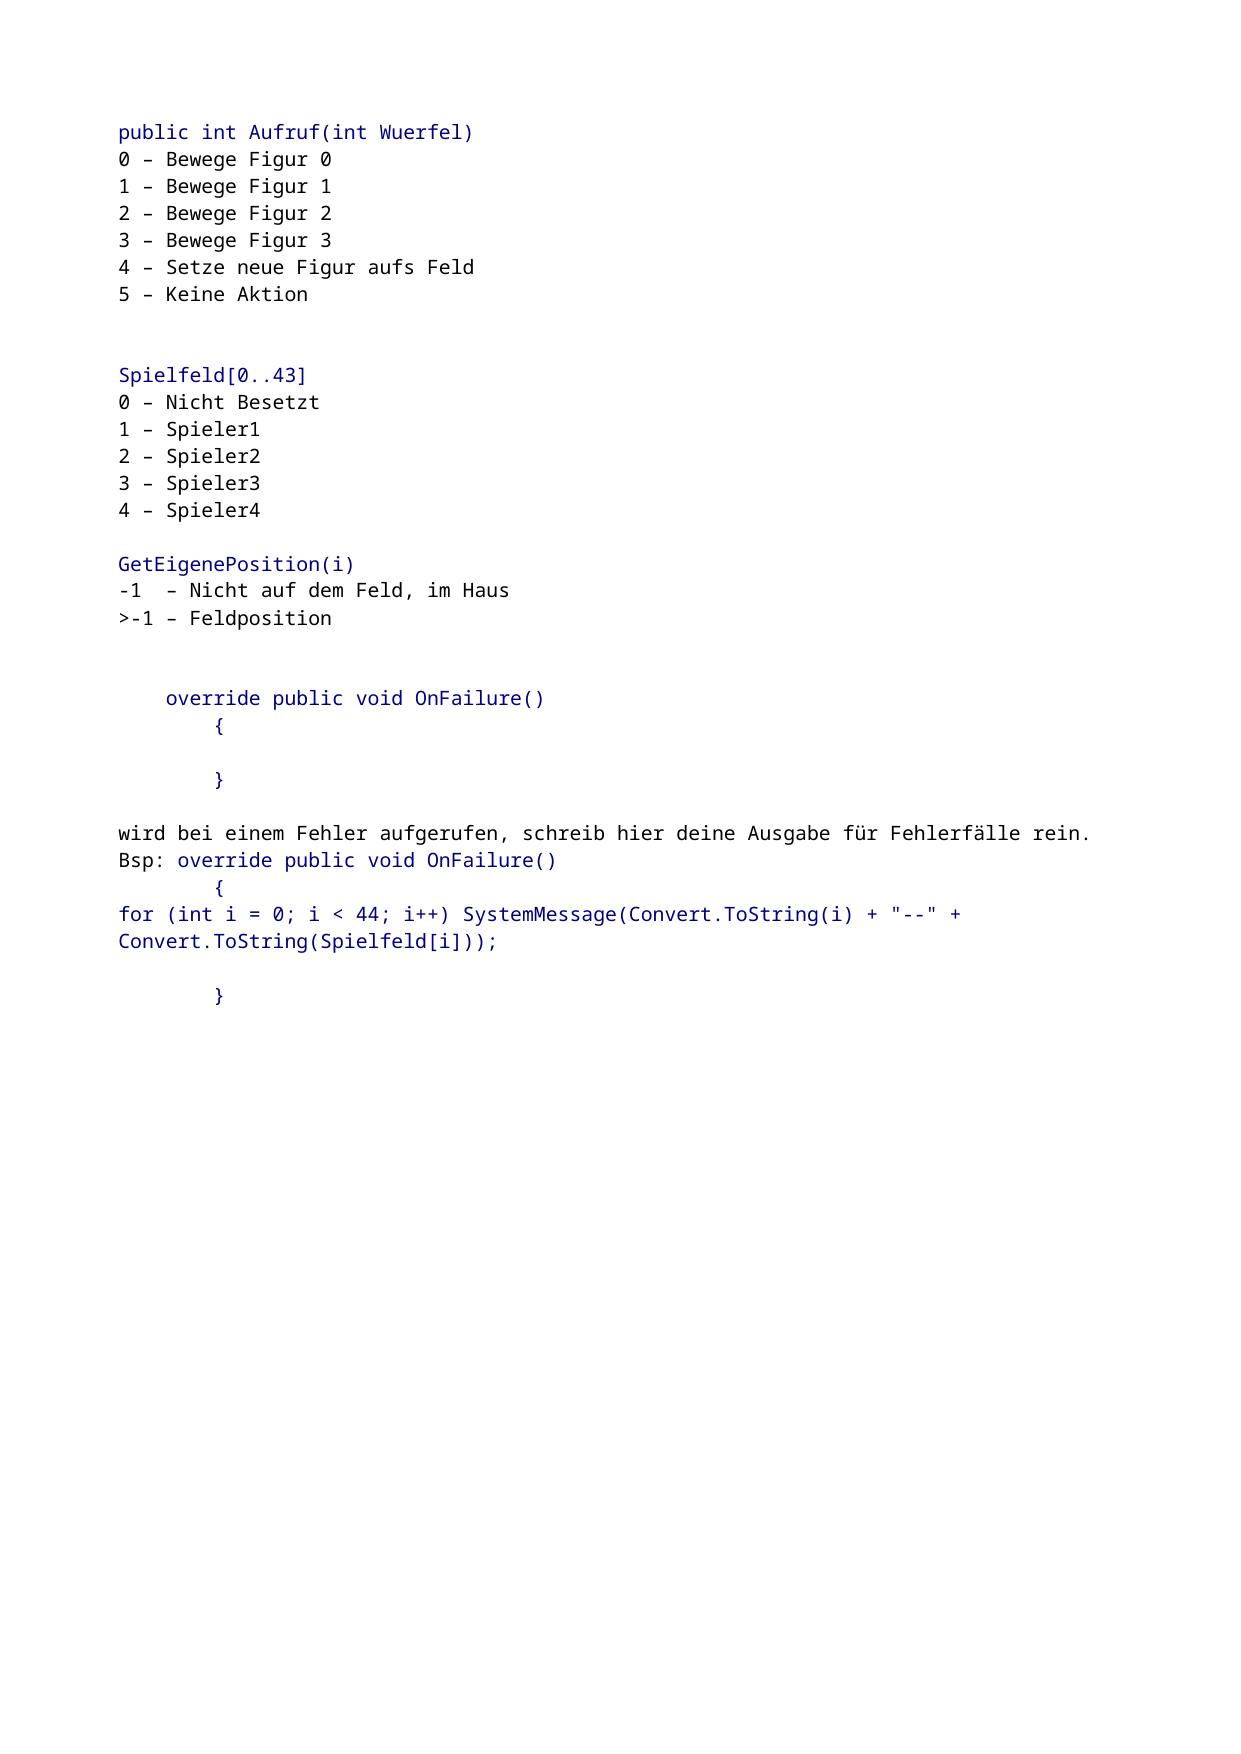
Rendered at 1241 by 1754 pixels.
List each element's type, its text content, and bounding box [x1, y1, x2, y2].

text 1 – Spieler1 [118, 415, 1122, 442]
text >-1 – Feldposition [118, 604, 1122, 631]
text Bsp: override public void OnFailure() [118, 847, 1122, 873]
text override public void OnFailure() [118, 685, 1122, 712]
text 4 – Spieler4 [118, 496, 1122, 523]
text for (int i = 0; i < 44; i++) SystemMessage(Convert.ToString(i) + "--" + Convert.ToString(Spielfeld[i])); [118, 901, 1122, 954]
text 4 – Setze neue Figur aufs Feld [118, 253, 1122, 280]
text 5 – Keine Aktion [118, 280, 1122, 307]
text 0 – Bewege Figur 0 [118, 145, 1122, 172]
text 2 – Spieler2 [118, 442, 1122, 469]
text public int Aufruf(int Wuerfel) [118, 118, 1122, 145]
text } [118, 766, 1122, 793]
text 2 – Bewege Figur 2 [118, 199, 1122, 226]
text 3 – Bewege Figur 3 [118, 226, 1122, 253]
text 0 – Nicht Besetzt [118, 388, 1122, 415]
text } [118, 981, 1122, 1008]
text { [118, 873, 1122, 901]
text GetEigenePosition(i) [118, 550, 1122, 577]
text { [118, 712, 1122, 739]
text Spielfeld[0..43] [118, 361, 1122, 388]
text 3 – Spieler3 [118, 469, 1122, 496]
text -1 – Nicht auf dem Feld, im Haus [118, 577, 1122, 604]
text wird bei einem Fehler aufgerufen, schreib hier deine Ausgabe für Fehlerfälle rein. [118, 819, 1122, 847]
text 1 – Bewege Figur 1 [118, 172, 1122, 199]
